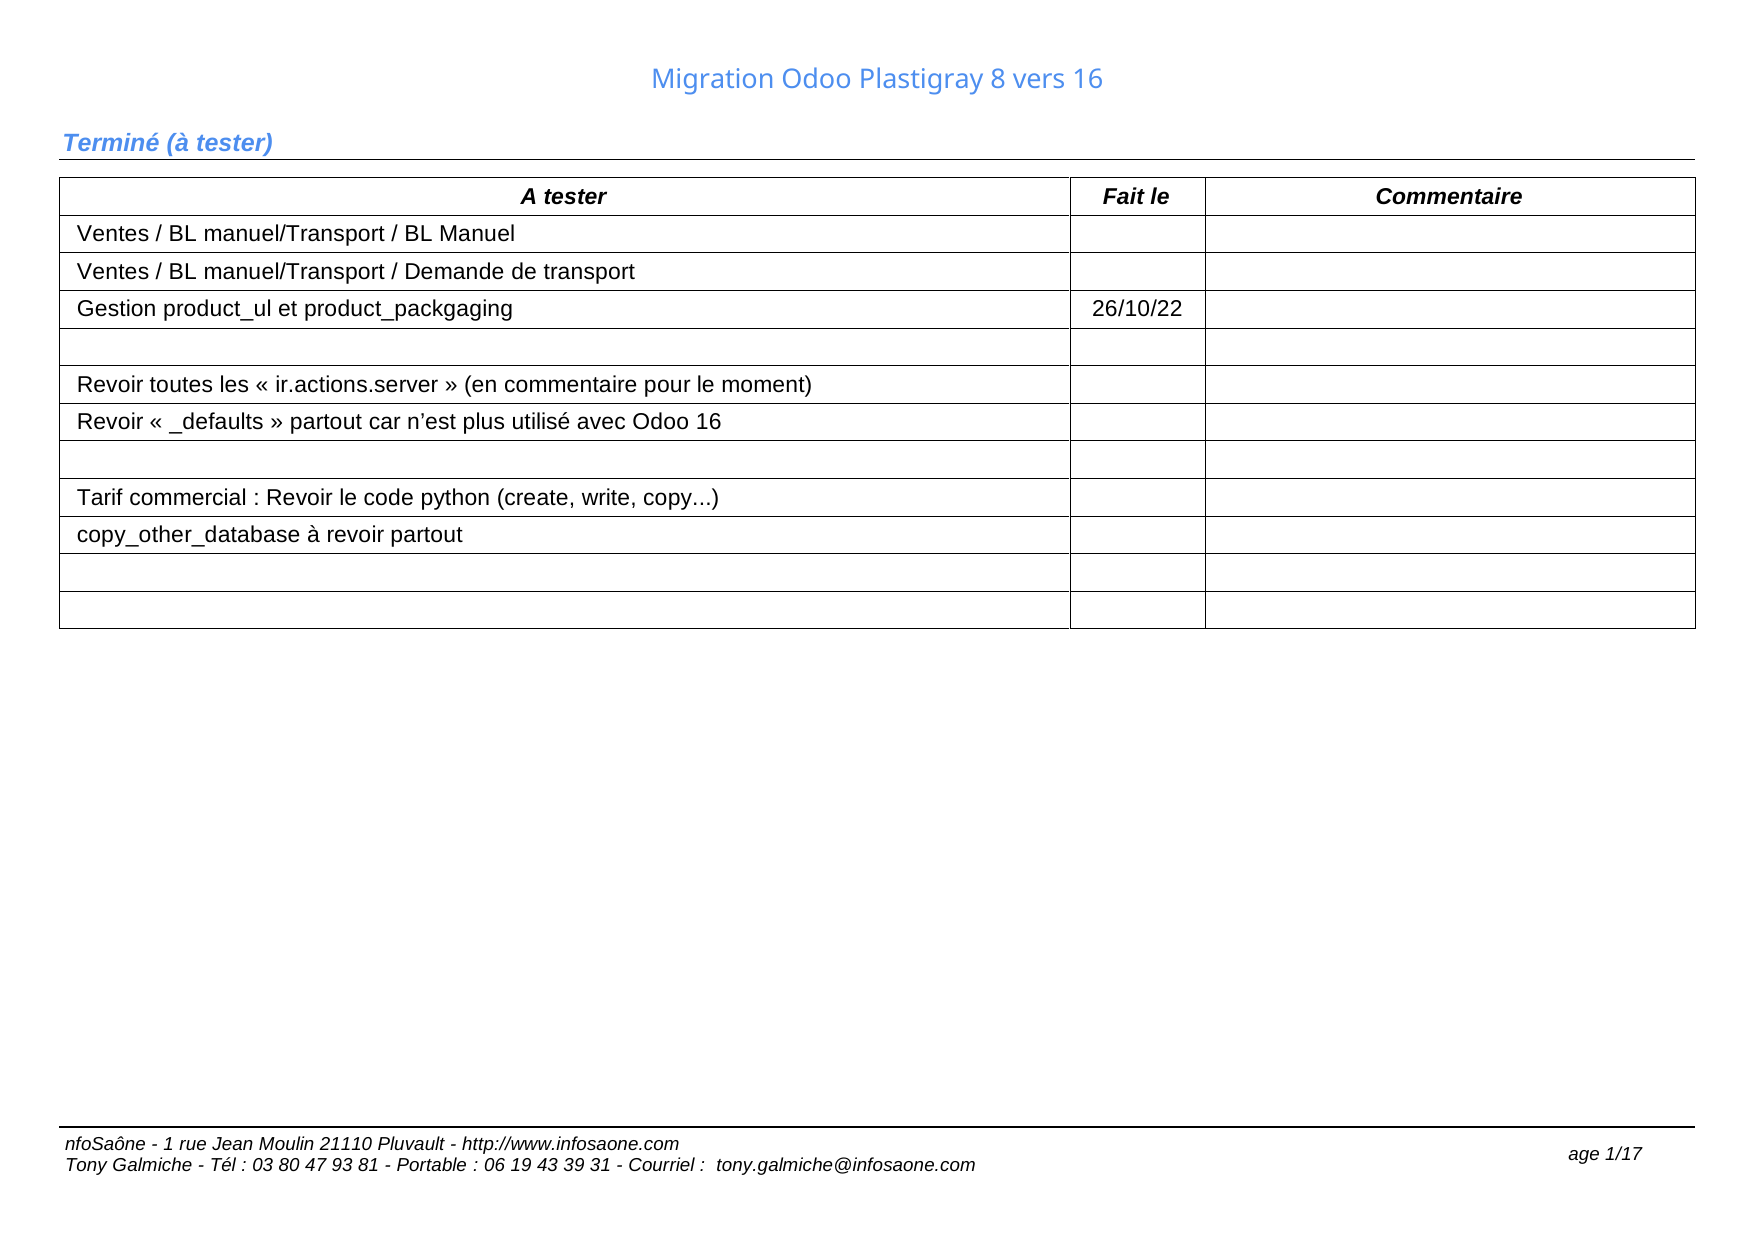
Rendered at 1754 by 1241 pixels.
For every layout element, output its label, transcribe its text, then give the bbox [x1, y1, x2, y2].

table_cell Tarif commercial : Revoir le code python (create, write, copy...) [60, 479, 1069, 516]
table_cell [1206, 592, 1695, 628]
table_cell [1206, 253, 1695, 290]
table_cell [1206, 366, 1695, 403]
table_cell [60, 554, 1069, 591]
table_cell [60, 592, 1069, 628]
table_cell [1071, 479, 1205, 516]
table_cell [1206, 216, 1695, 252]
table_cell [1071, 404, 1205, 440]
table_cell [1071, 329, 1205, 365]
table_cell [1071, 554, 1205, 591]
text Migration Odoo Plastigray 8 vers 16 [59, 59, 1695, 96]
table_cell [1206, 404, 1695, 440]
table_cell [1071, 366, 1205, 403]
table_cell Ventes / BL manuel/Transport / Demande de transport [60, 253, 1069, 290]
table_cell [1206, 479, 1695, 516]
table_header Commentaire [1206, 178, 1695, 215]
table_cell Revoir « _defaults » partout car n’est plus utilisé avec Odoo 16 [60, 404, 1069, 440]
table_cell [1071, 253, 1205, 290]
table_cell [1206, 291, 1695, 328]
table_cell [1206, 517, 1695, 553]
table_cell [1071, 517, 1205, 553]
table_cell [1206, 329, 1695, 365]
table_cell [60, 441, 1069, 478]
table_header A tester [60, 178, 1069, 215]
table_cell copy_other_database à revoir partout [60, 517, 1069, 553]
table_header Fait le [1071, 178, 1205, 215]
table_cell [1071, 216, 1205, 252]
table_cell 26/10/22 [1071, 291, 1205, 328]
table_cell [1071, 441, 1205, 478]
table_cell Gestion product_ul et product_packgaging [60, 291, 1069, 328]
table_cell Revoir toutes les « ir.actions.server » (en commentaire pour le moment) [60, 366, 1069, 403]
table_cell [1206, 554, 1695, 591]
table_cell [60, 329, 1069, 365]
table_cell Ventes / BL manuel/Transport / BL Manuel [60, 216, 1069, 252]
subtitle Terminé (à tester) [59, 126, 1695, 159]
table_cell [1071, 592, 1205, 628]
table_cell [1206, 441, 1695, 478]
